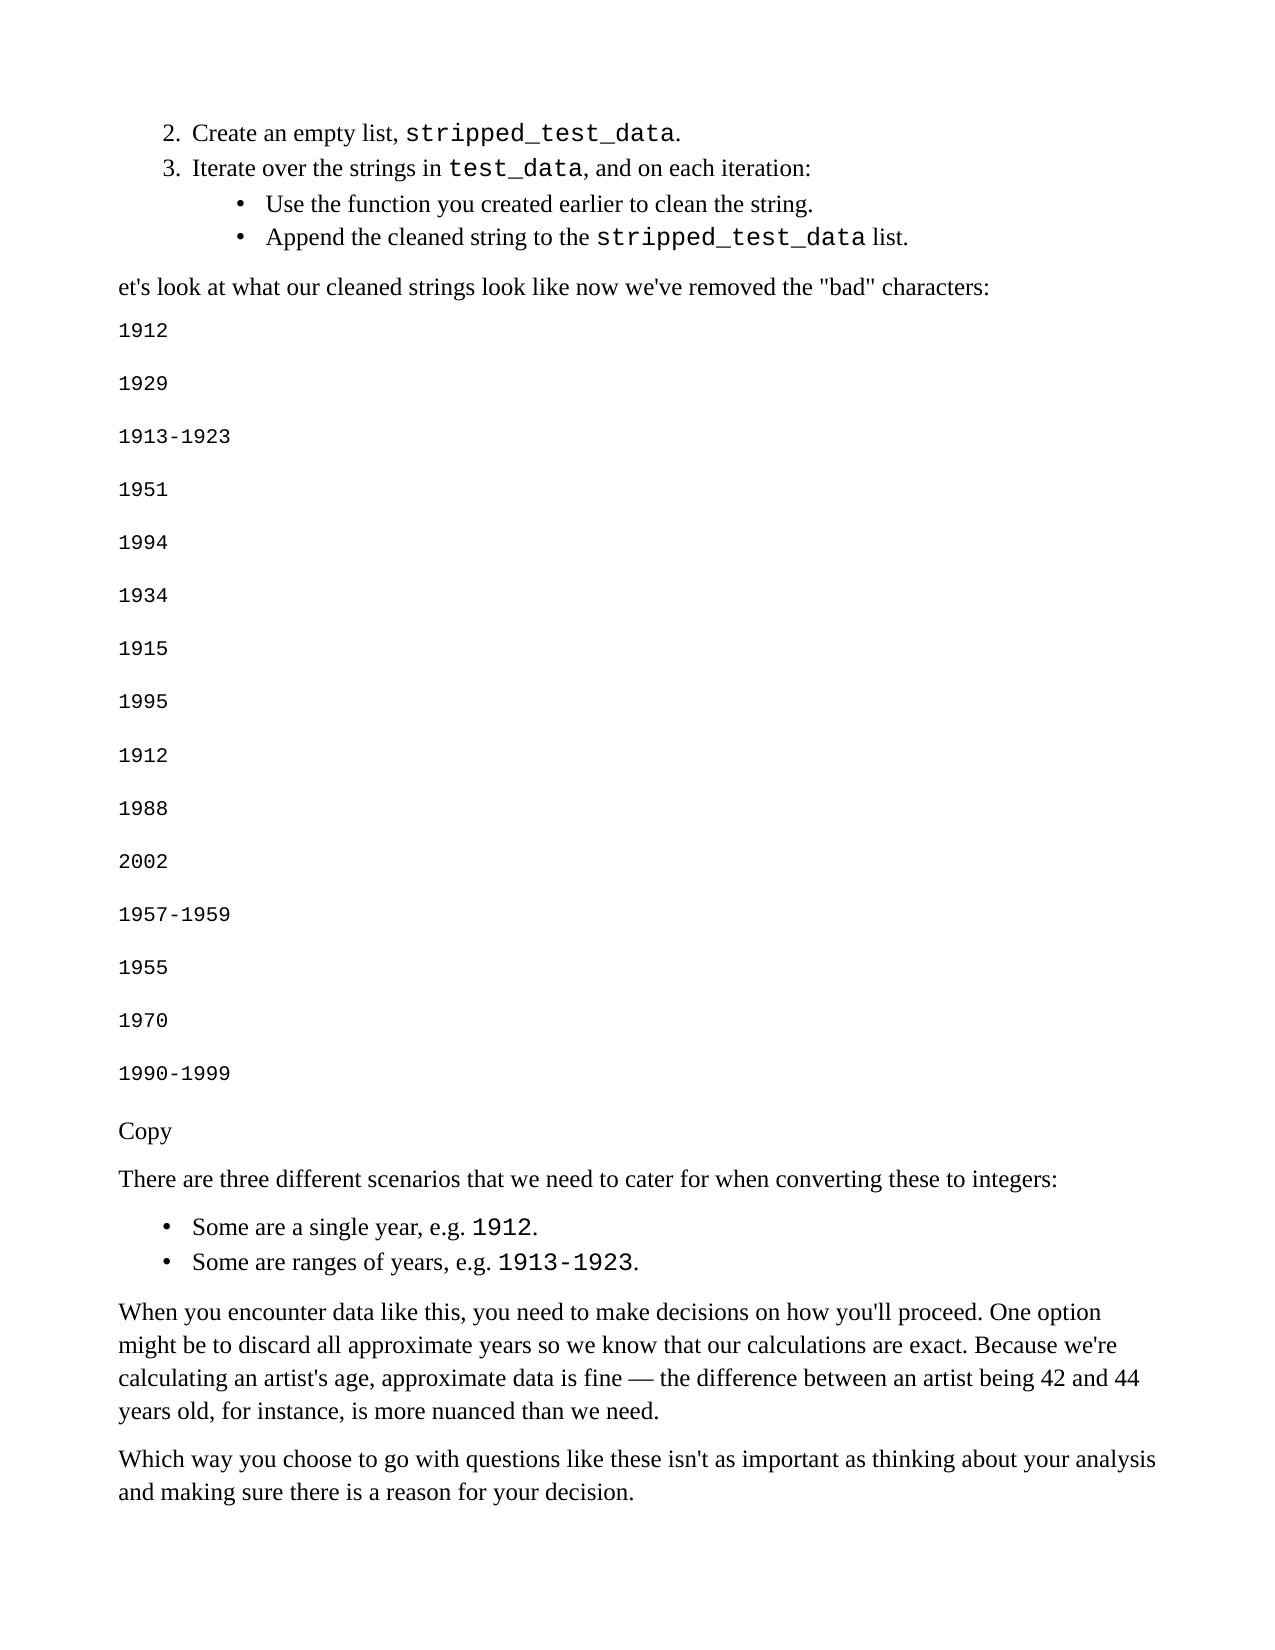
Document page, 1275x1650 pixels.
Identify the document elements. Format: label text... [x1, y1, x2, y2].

text 1912 [118, 744, 1157, 768]
list Create an empty list, stripped_test_data. [162, 118, 1157, 149]
list Some are a single year, e.g. 1912. [162, 1212, 1157, 1242]
text 1934 [118, 585, 1157, 609]
text 1955 [118, 957, 1157, 981]
text When you encounter data like this, you need to make decisions on how you'll proceed. One option might be to discard all approximate years so we know that our calculations are exact. Because we're calculating an artist's age, approximate data is fine — the difference between an artist being 42 and 44 years old, for instance, is more nuanced than we need. [118, 1297, 1157, 1425]
list Some are ranges of years, e.g. 1913-1923. [162, 1247, 1157, 1278]
text 1995 [118, 691, 1157, 715]
text Copy [118, 1116, 1157, 1145]
text 1957-1959 [118, 904, 1157, 928]
text 1988 [118, 798, 1157, 821]
text Which way you choose to go with questions like these isn't as important as thinking about your analysis and making sure there is a reason for your decision. [118, 1444, 1157, 1506]
text 1994 [118, 532, 1157, 556]
text 2002 [118, 851, 1157, 874]
list Iterate over the strings in test_data, and on each iteration: [162, 153, 1157, 184]
text 1913-1923 [118, 426, 1157, 449]
text 1929 [118, 373, 1157, 396]
text 1990-1999 [118, 1063, 1157, 1087]
text There are three different scenarios that we need to cater for when converting these to integers: [118, 1164, 1157, 1193]
text 1912 [118, 319, 1157, 343]
text 1970 [118, 1010, 1157, 1034]
text 1915 [118, 638, 1157, 662]
list Use the function you created earlier to clean the string. [236, 189, 1157, 218]
text 1951 [118, 479, 1157, 503]
list Append the cleaned string to the stripped_test_data list. [236, 222, 1157, 253]
text et's look at what our cleaned strings look like now we've removed the "bad" characters: [118, 272, 1157, 301]
